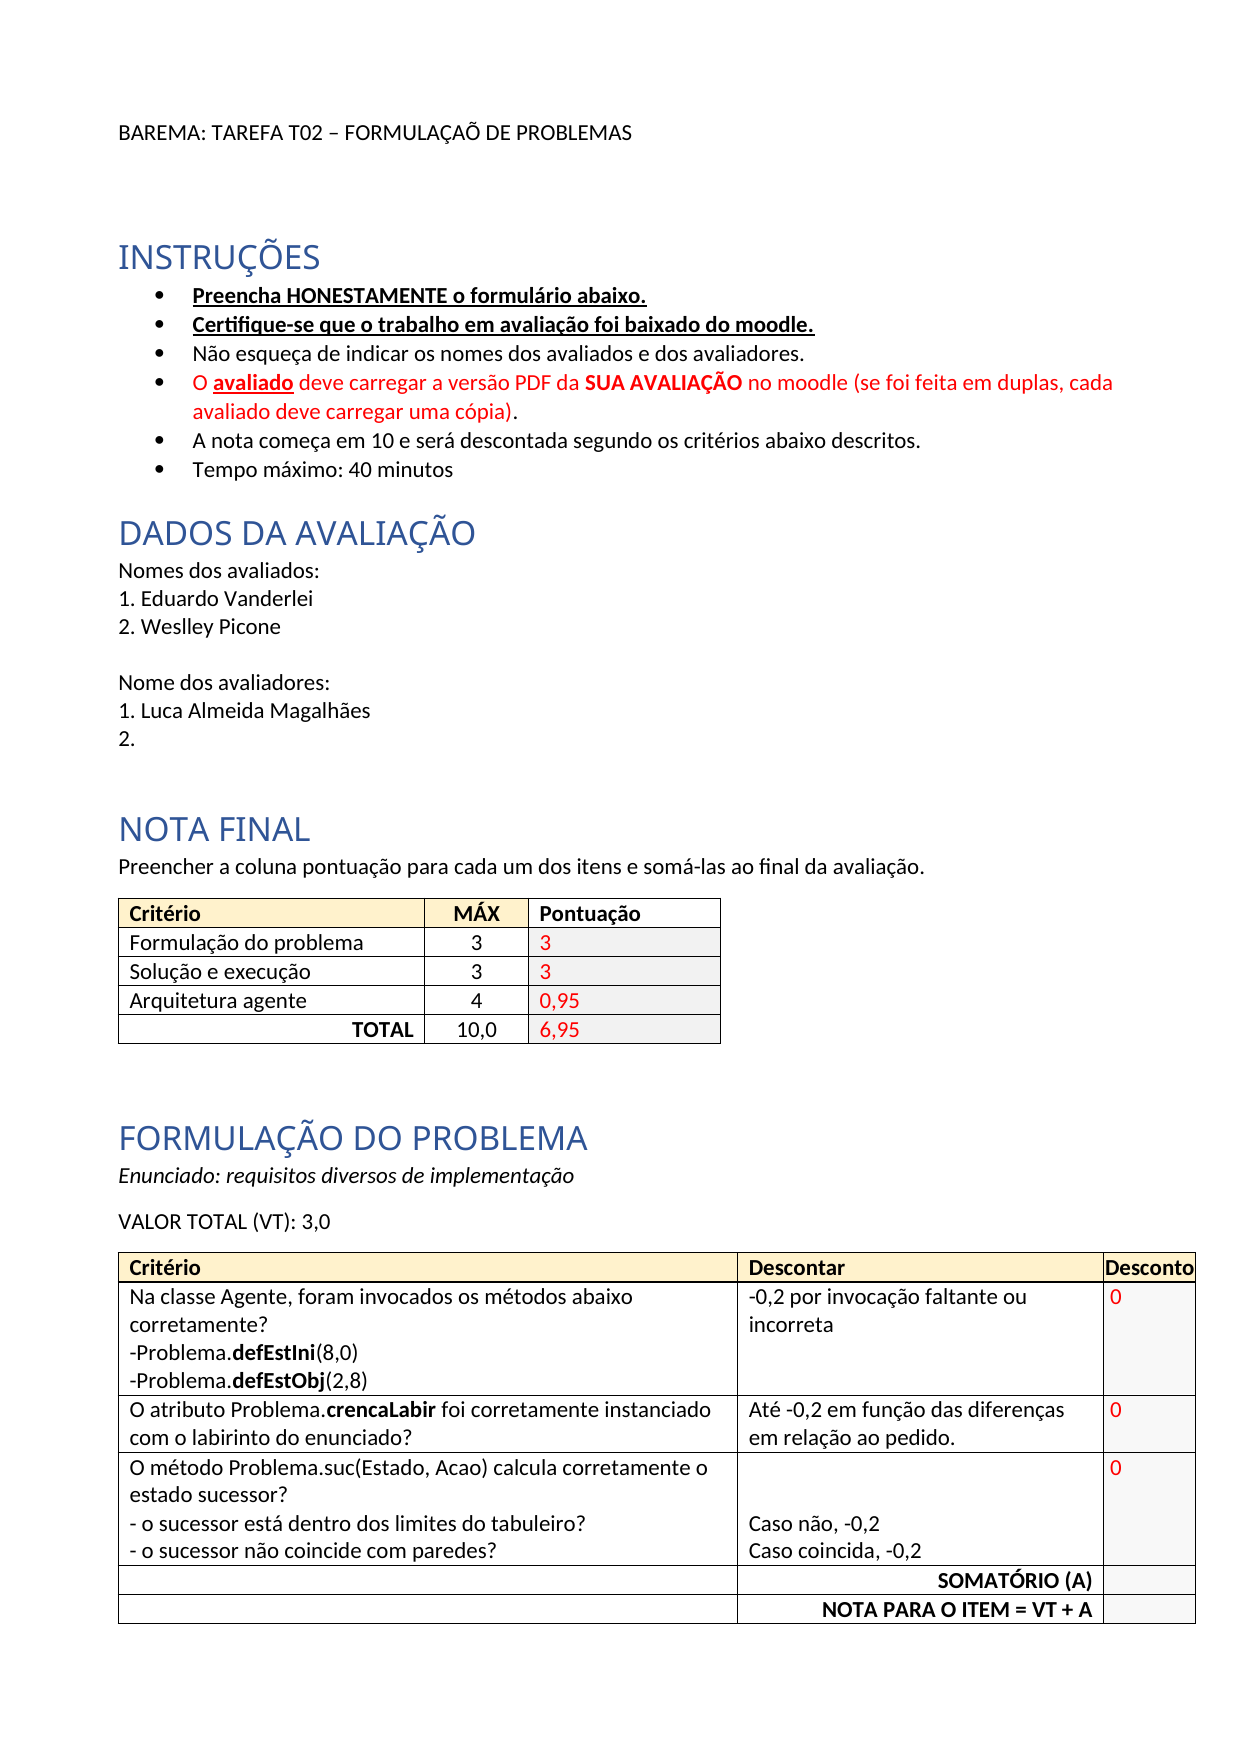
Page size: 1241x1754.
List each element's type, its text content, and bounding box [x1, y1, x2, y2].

table_cell Formulação do problema [119, 928, 424, 956]
subtitle INSTRUÇÕES [118, 234, 1122, 279]
text VALOR TOTAL (VT): 3,0 [118, 1207, 1122, 1235]
table_cell 4 [425, 986, 528, 1014]
table_header Critério [119, 899, 424, 927]
text Nome dos avaliadores: [118, 668, 1122, 696]
table_cell -0,2 por invocação faltante ou incorreta [738, 1283, 1103, 1394]
text BAREMA: TAREFA T02 – FORMULAÇAÕ DE PROBLEMAS [118, 118, 1122, 146]
table_header Descontar [738, 1253, 1103, 1281]
table_cell 3 [529, 957, 720, 985]
table_cell [119, 1595, 737, 1623]
table_cell 0,95 [529, 986, 720, 1014]
table_cell Solução e execução [119, 957, 424, 985]
table_cell 0 [1104, 1283, 1195, 1394]
subtitle NOTA FINAL [118, 805, 1122, 851]
table_cell Arquitetura agente [119, 986, 424, 1014]
table_header Critério [119, 1253, 737, 1281]
table_cell 3 [529, 928, 720, 956]
table_cell 3 [425, 928, 528, 956]
table_cell [1104, 1595, 1195, 1623]
table_cell 0 [1104, 1453, 1195, 1565]
table_cell 0 [1104, 1396, 1195, 1452]
subtitle FORMULAÇÃO DO PROBLEMA [118, 1114, 1122, 1160]
table_cell Caso não, -0,2 Caso coincida, -0,2 [738, 1453, 1103, 1565]
list Certifique-se que o trabalho em avaliação foi baixado do moodle. [155, 310, 1122, 338]
table_cell Na classe Agente, foram invocados os métodos abaixo corretamente? -Problema.defEstIni(8,0) -Problema.defEstObj(2,8) [119, 1283, 737, 1394]
list Não esqueça de indicar os nomes dos avaliados e dos avaliadores. [155, 339, 1122, 367]
table_cell O método Problema.suc(Estado, Acao) calcula corretamente o estado sucessor? - o sucessor está dentro dos limites do tabuleiro? - o sucessor não coincide com paredes? [119, 1453, 737, 1565]
list Preencha HONESTAMENTE o formulário abaixo. [155, 281, 1122, 309]
text 2. [118, 724, 1122, 752]
table_cell 3 [425, 957, 528, 985]
table_header Pontuação [529, 899, 720, 927]
table_cell [1104, 1566, 1195, 1594]
text Enunciado: requisitos diversos de implementação [118, 1161, 1122, 1189]
text 1. Eduardo Vanderlei [118, 584, 1122, 612]
table_header MÁX [425, 899, 528, 927]
text 1. Luca Almeida Magalhães [118, 696, 1122, 724]
text Preencher a coluna pontuação para cada um dos itens e somá-las ao final da avaliação. [118, 852, 1122, 880]
text 2. Weslley Picone [118, 612, 1122, 640]
table_cell 6,95 [529, 1015, 720, 1043]
list A nota começa em 10 e será descontada segundo os critérios abaixo descritos. [155, 426, 1122, 454]
table_cell 10,0 [425, 1015, 528, 1043]
table_cell TOTAL [119, 1015, 424, 1043]
table_cell NOTA PARA O ITEM = VT + A [738, 1595, 1103, 1623]
text Nomes dos avaliados: [118, 556, 1122, 584]
list O avaliado deve carregar a versão PDF da SUA AVALIAÇÃO no moodle (se foi feita em duplas, cada avaliado deve carregar uma cópia). [155, 368, 1122, 425]
table_cell [119, 1566, 737, 1594]
table_cell O atributo Problema.crencaLabir foi corretamente instanciado com o labirinto do enunciado? [119, 1396, 737, 1452]
table_cell SOMATÓRIO (A) [738, 1566, 1103, 1594]
table_header Desconto [1104, 1253, 1195, 1281]
subtitle DADOS DA AVALIAÇÃO [118, 509, 1122, 555]
table_cell Até -0,2 em função das diferenças em relação ao pedido. [738, 1396, 1103, 1452]
list Tempo máximo: 40 minutos [155, 455, 1122, 483]
